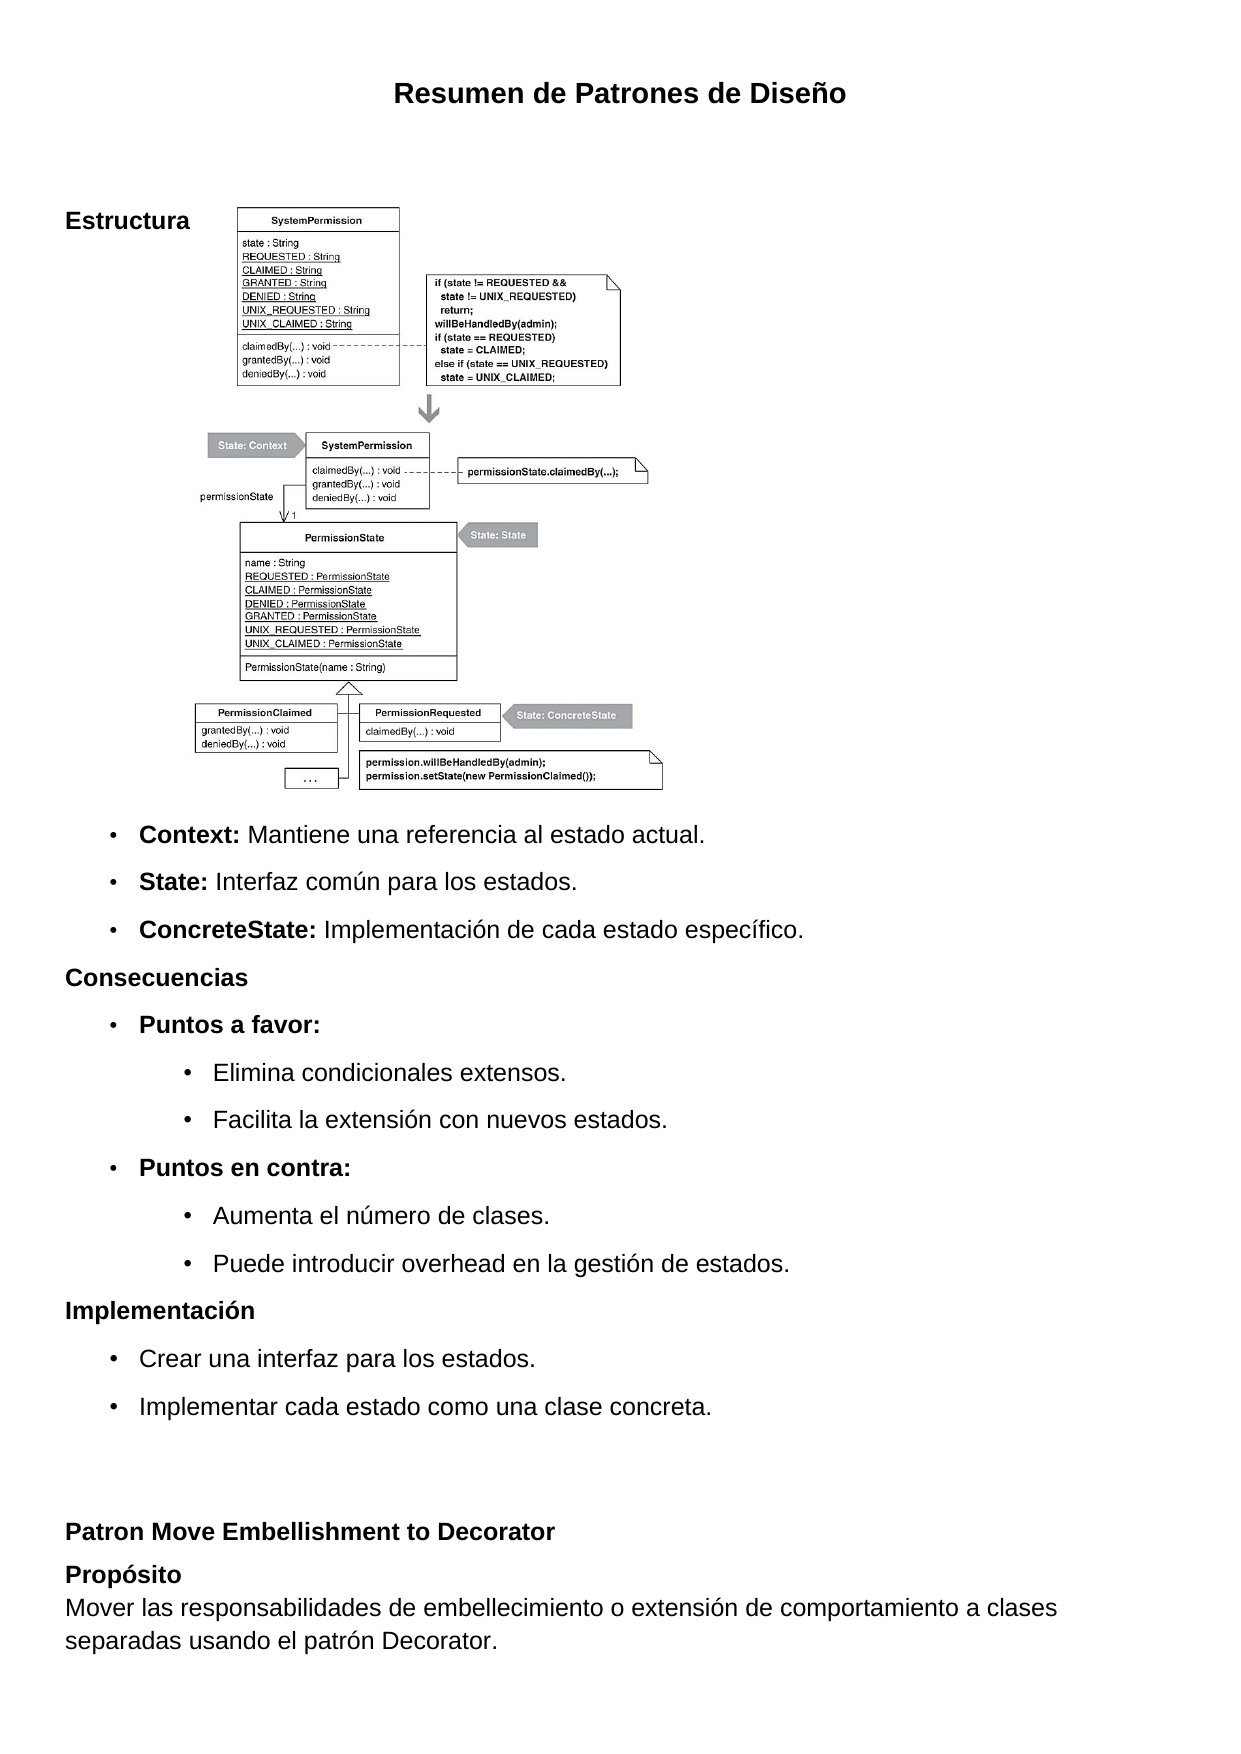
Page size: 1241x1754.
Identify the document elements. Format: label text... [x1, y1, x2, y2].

list Context: Mantiene una referencia al estado actual. [109, 820, 1175, 848]
list Facilita la extensión con nuevos estados. [183, 1106, 1175, 1134]
picture [190, 196, 667, 801]
subtitle Patron Move Embellishment to Decorator [65, 1517, 1175, 1546]
list Puede introducir overhead en la gestión de estados. [183, 1248, 1175, 1277]
text Propósito Mover las responsabilidades de embellecimiento o extensión de comportamiento a clases separadas usando el patrón Decorator. [65, 1560, 1175, 1655]
text Consecuencias [65, 963, 1175, 991]
list Crear una interfaz para los estados. [109, 1344, 1175, 1373]
text Implementación [65, 1296, 1175, 1325]
list Implementar cada estado como una clase concreta. [109, 1392, 1175, 1420]
text Estructura [65, 196, 190, 801]
text [667, 196, 1175, 801]
list State: Interfaz común para los estados. [109, 867, 1175, 896]
list Elimina condicionales extensos. [183, 1058, 1175, 1087]
list Aumenta el número de clases. [183, 1201, 1175, 1230]
list Puntos en contra: [109, 1153, 1175, 1182]
list Puntos a favor: [109, 1010, 1175, 1039]
list ConcreteState: Implementación de cada estado específico. [109, 915, 1175, 944]
